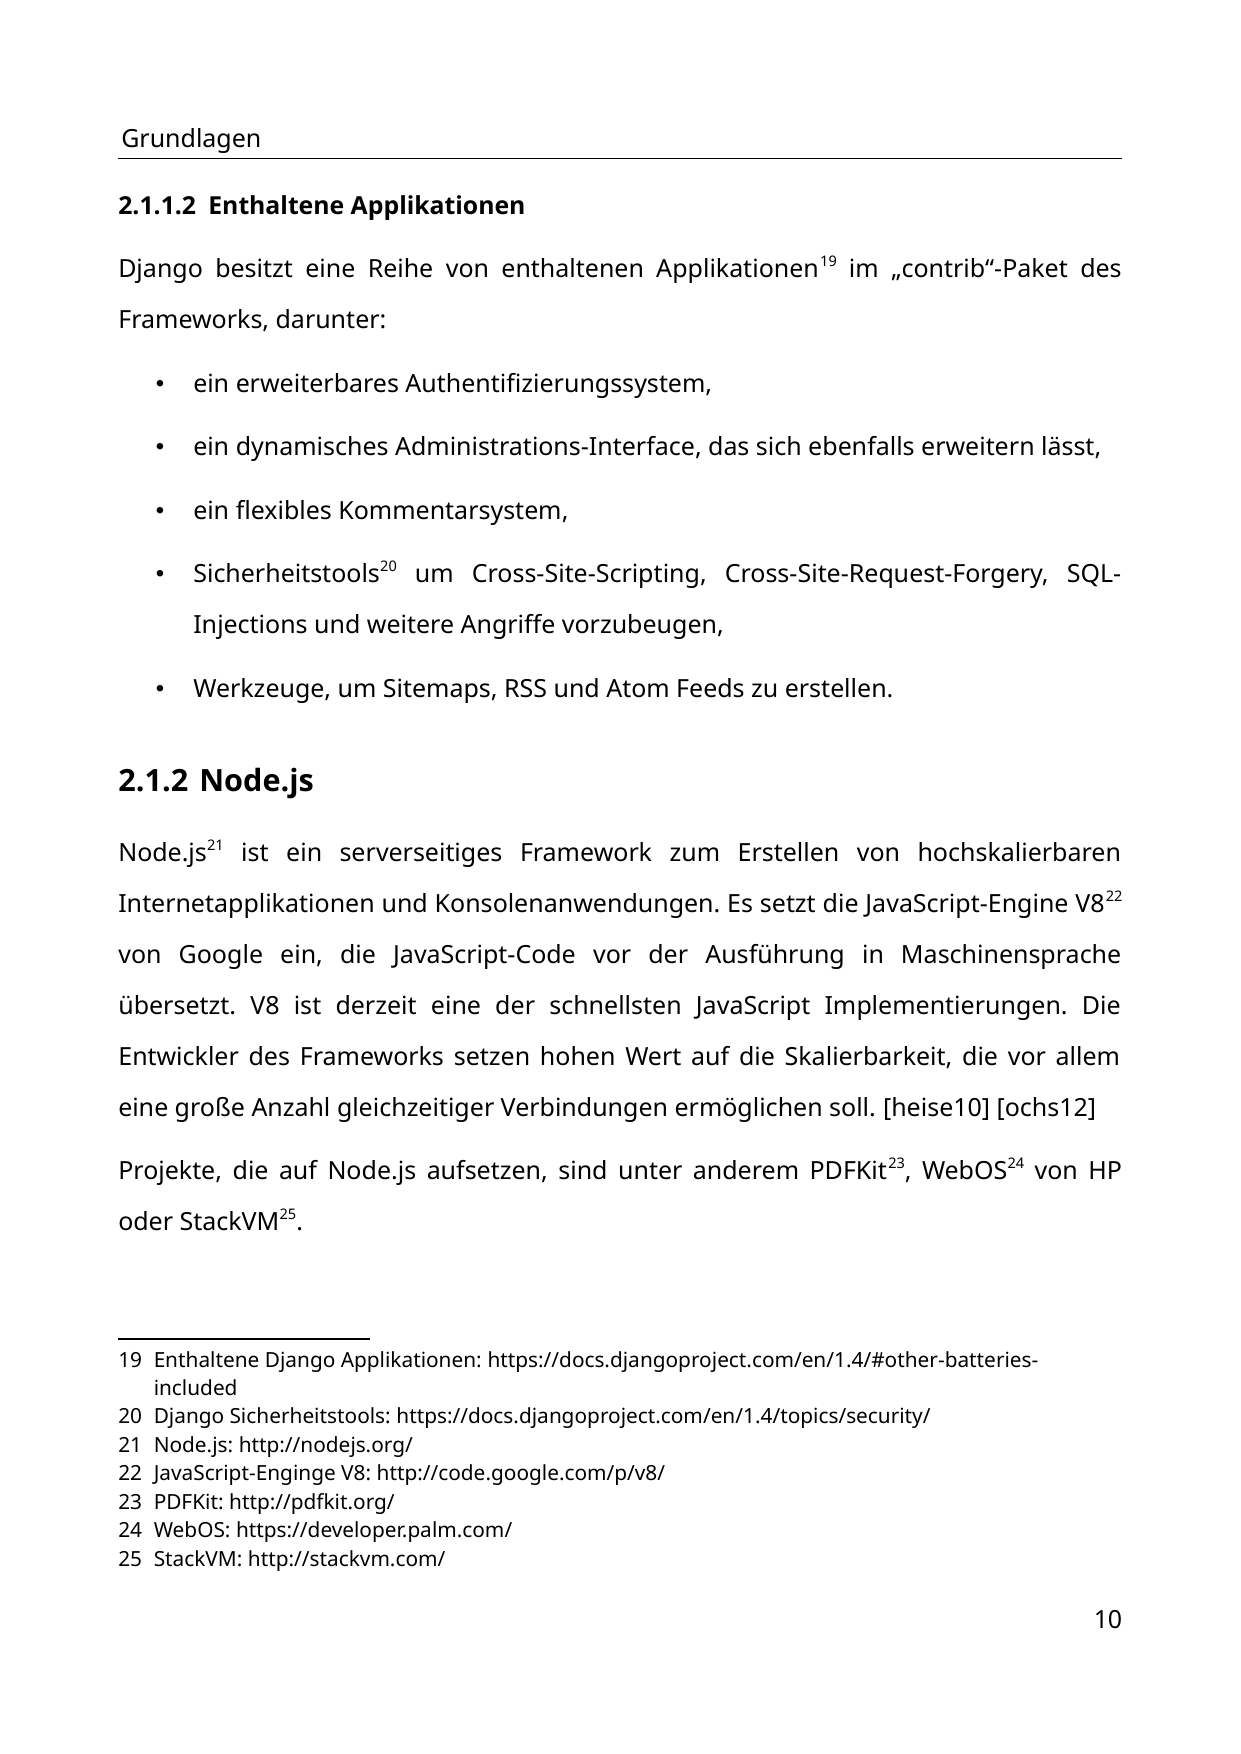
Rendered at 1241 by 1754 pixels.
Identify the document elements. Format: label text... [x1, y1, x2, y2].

text Node.js: http://nodejs.org/ [118, 1430, 1122, 1458]
text Projekte, die auf Node.js aufsetzen, sind unter anderem PDFKit, WebOS von HP oder StackVM. [118, 1153, 1122, 1238]
subtitle Enthaltene Applikationen [118, 188, 1122, 221]
list ein flexibles Kommentarsystem, [156, 492, 1122, 526]
list Werkzeuge, um Sitemaps, RSS und Atom Feeds zu erstellen. [156, 671, 1122, 704]
text PDFKit: http://pdfkit.org/ [118, 1487, 1122, 1515]
text Django besitzt eine Reihe von enthaltenen Applikationen im „contrib“-Paket des Frameworks, darunter: [118, 251, 1122, 336]
list Django Sicherheitstools: https://docs.djangoproject.com/en/1.4/topics/security/ [118, 1402, 1122, 1430]
list Sicherheitstools um Cross-Site-Scripting, Cross-Site-Request-Forgery, SQL-Injections und weitere Angriffe vorzubeugen, [156, 556, 1122, 641]
text Node.js ist ein serverseitiges Framework zum Erstellen von hochskalierbaren Internetapplikationen und Konsolenanwendungen. Es setzt die JavaScript-Engine V8 von Google ein, die JavaScript-Code vor der Ausführung in Maschinensprache übersetzt. V8 ist derzeit eine der schnellsten JavaScript Implementierungen. Die Entwickler des Frameworks setzen hohen Wert auf die Skalierbarkeit, die vor allem eine große Anzahl gleichzeitiger Verbindungen ermöglichen soll. [heise10] [ochs12] [118, 834, 1122, 1123]
text Enthaltene Django Applikationen: https://docs.djangoproject.com/en/1.4/#other-batteries-included [118, 1345, 1122, 1402]
text StackVM: http://stackvm.com/ [118, 1544, 1122, 1572]
list ein erweiterbares Authentifizierungssystem, [156, 365, 1122, 399]
subtitle Node.js [118, 759, 1122, 801]
text JavaScript-Enginge V8: http://code.google.com/p/v8/ [118, 1458, 1122, 1487]
list ein dynamisches Administrations-Interface, das sich ebenfalls erweitern lässt, [156, 429, 1122, 463]
text WebOS: https://developer.palm.com/ [118, 1515, 1122, 1544]
